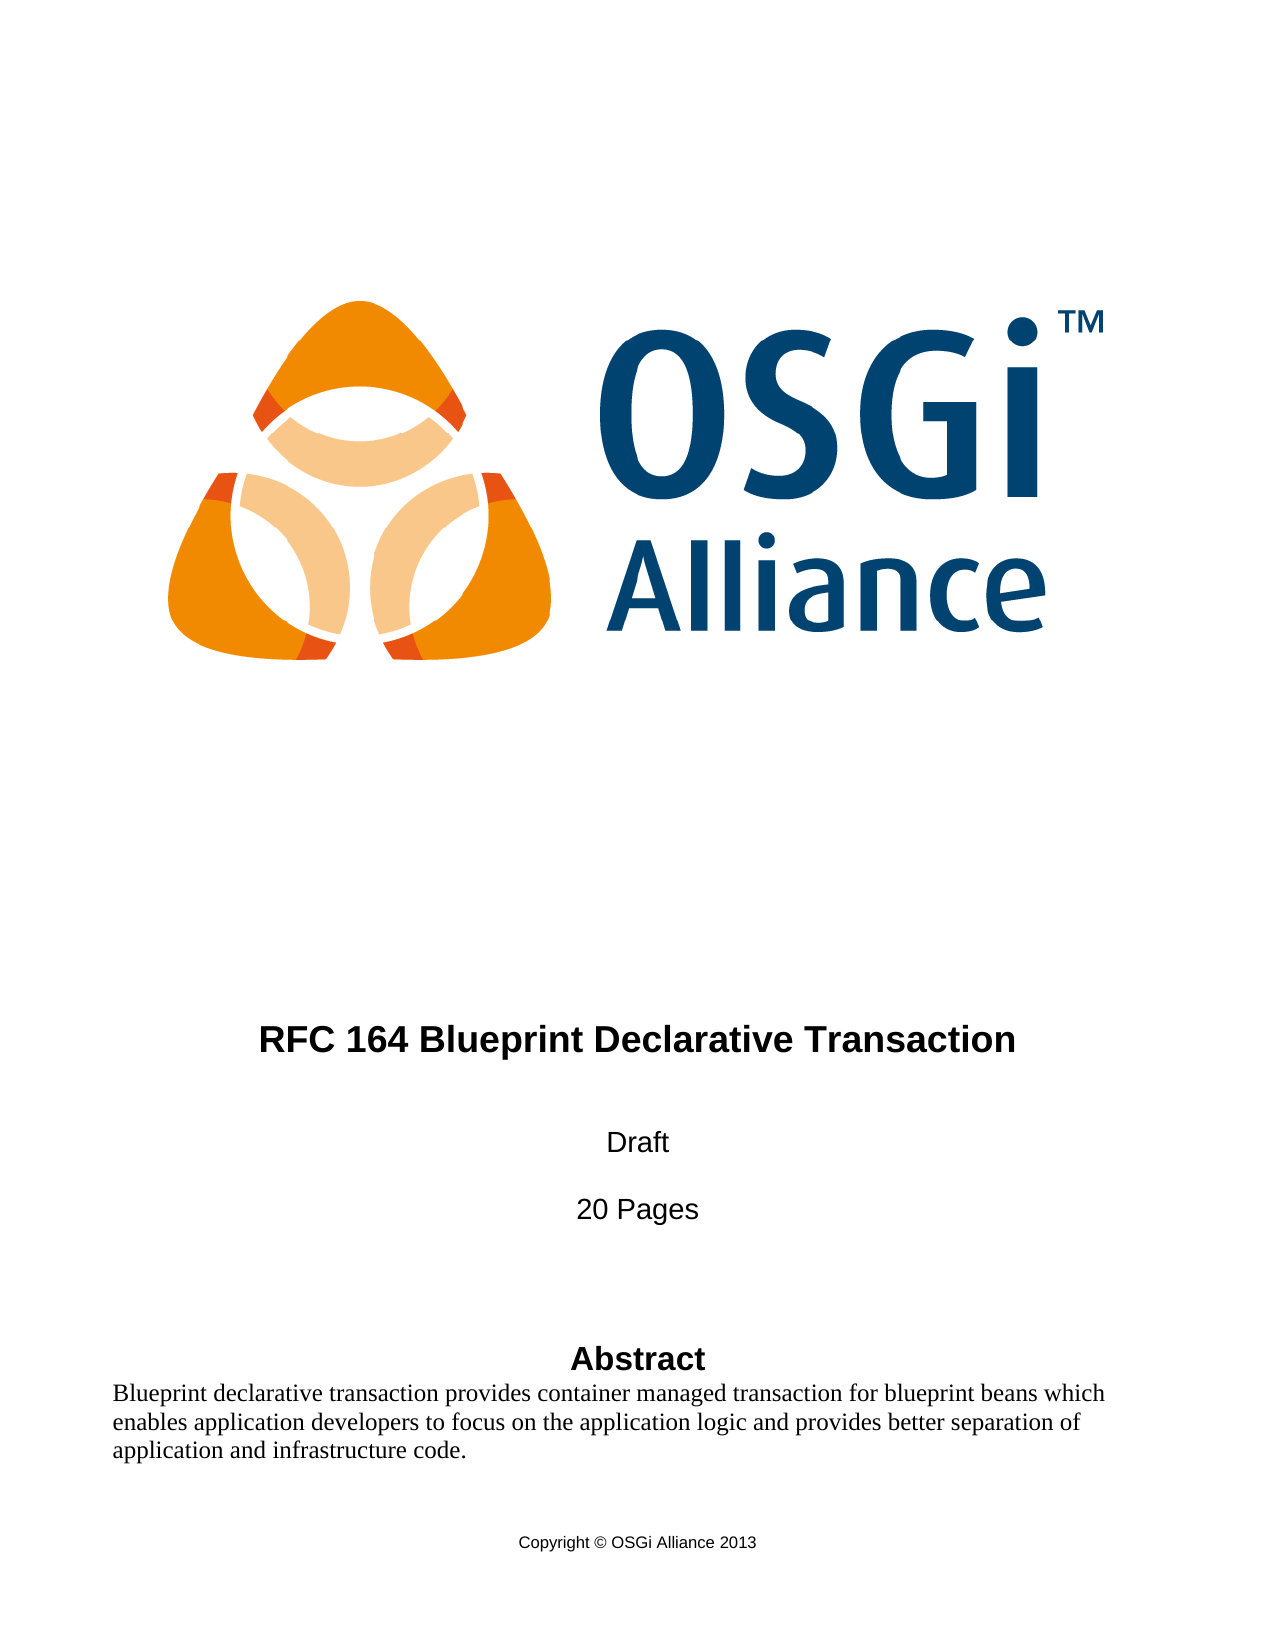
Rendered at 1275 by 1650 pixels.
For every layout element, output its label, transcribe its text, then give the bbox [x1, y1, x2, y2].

picture [112, 247, 1163, 714]
text Abstract [112, 1339, 1162, 1378]
title RFC 164 Blueprint Declarative Transaction [112, 1018, 1162, 1061]
title Draft 19 Pages [112, 1125, 1162, 1226]
text Blueprint declarative transaction provides container managed transaction for blueprint beans which enables application developers to focus on the application logic and provides better separation of application and infrastructure code. [112, 1378, 1162, 1464]
